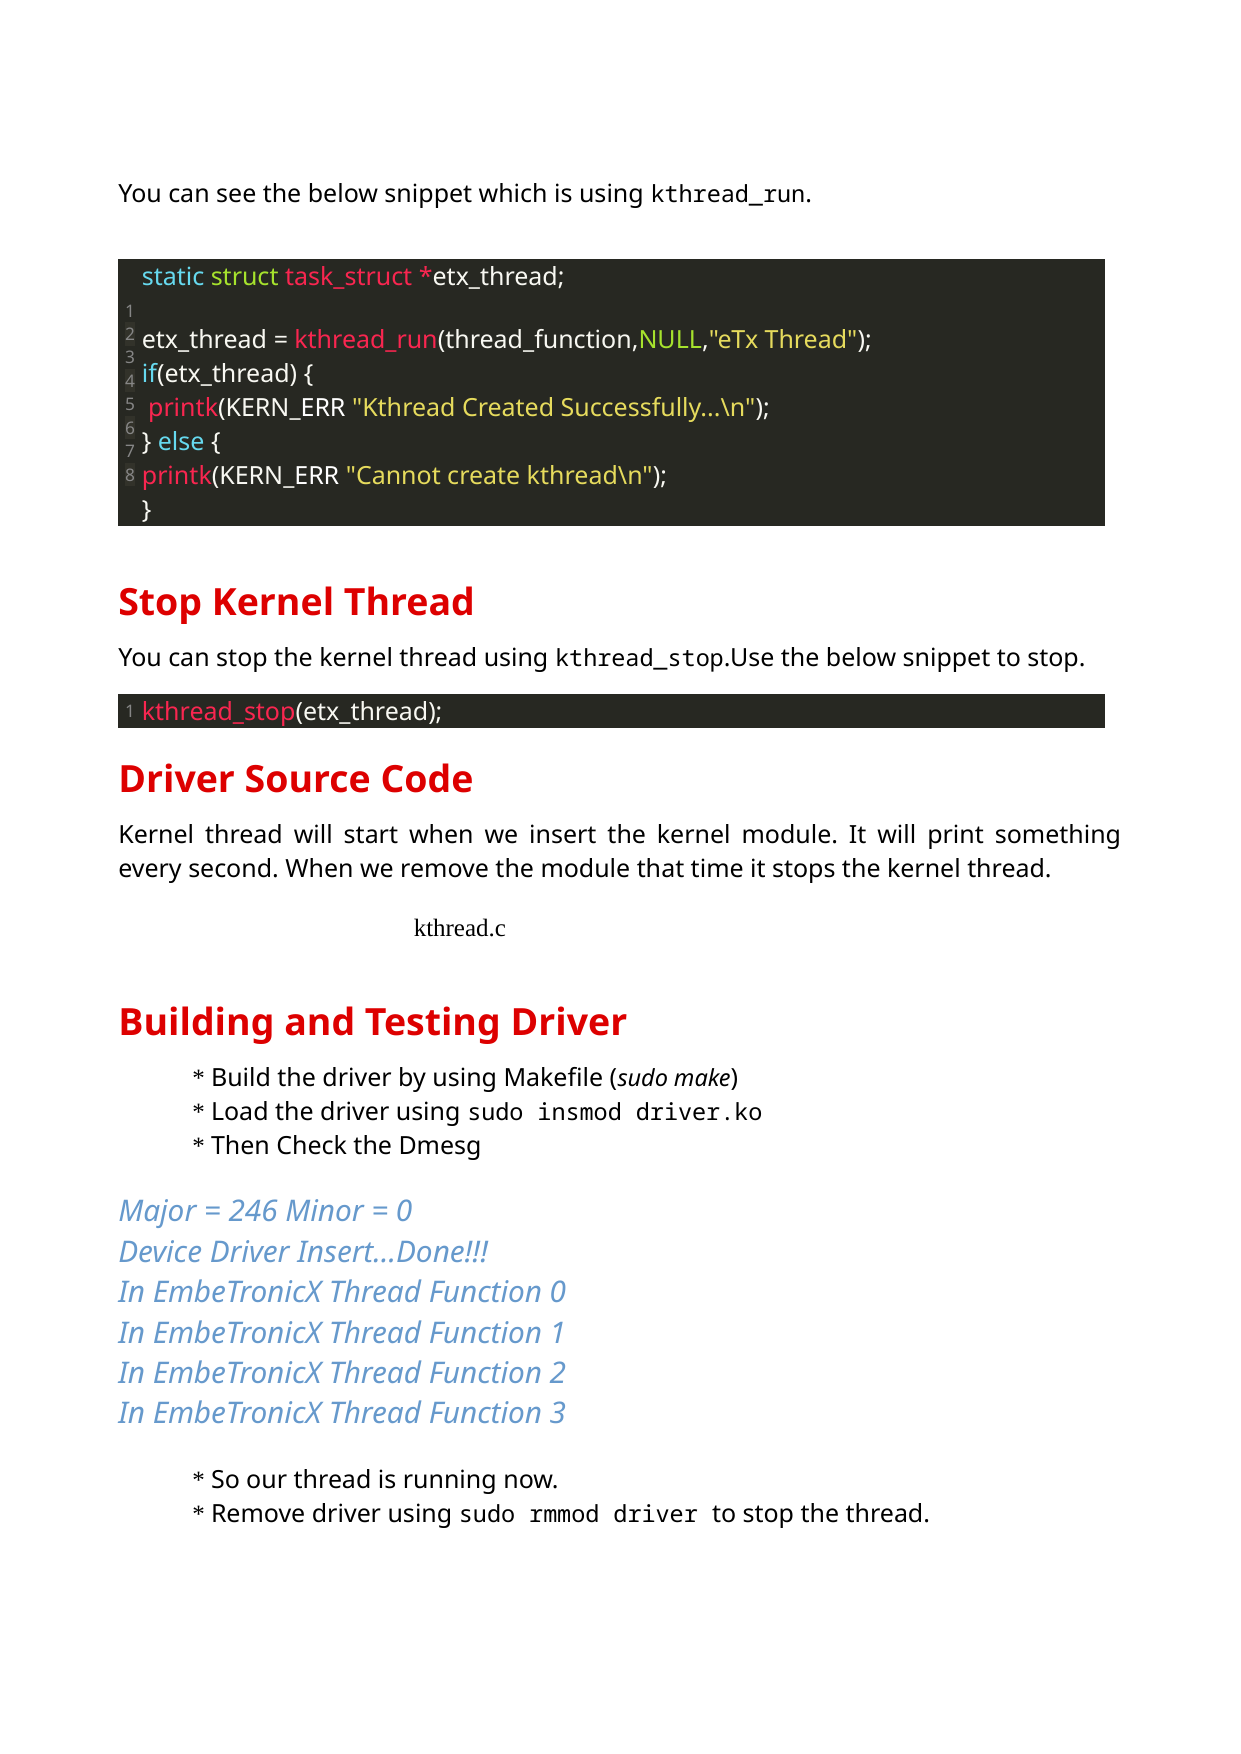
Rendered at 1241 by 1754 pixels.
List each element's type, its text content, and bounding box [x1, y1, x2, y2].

table_header static struct task_struct *etx_thread; etx_thread = kthread_run(thread_function,NULL,"eTx Thread"); if(etx_thread) { printk(KERN_ERR "Kthread Created Successfully...\n"); } else { printk(KERN_ERR "Cannot create kthread\n"); } [142, 458, 1105, 492]
table_header kthread_stop(etx_thread); [142, 694, 1105, 728]
subtitle Stop Kernel Thread [118, 576, 1122, 627]
subtitle Building and Testing Driver [118, 996, 1122, 1047]
table_header 1 [118, 694, 142, 728]
table_header static struct task_struct *etx_thread; etx_thread = kthread_run(thread_function,NULL,"eTx Thread"); if(etx_thread) { printk(KERN_ERR "Kthread Created Successfully...\n"); } else { printk(KERN_ERR "Cannot create kthread\n"); } [142, 390, 1105, 424]
subtitle Driver Source Code [118, 753, 1122, 804]
text You can see the below snippet which is using kthread_run. [118, 176, 1122, 210]
text Kernel thread will start when we insert the kernel module. It will print something every second. When we remove the module that time it stops the kernel thread. [118, 816, 1122, 884]
table_header static struct task_struct *etx_thread; etx_thread = kthread_run(thread_function,NULL,"eTx Thread"); if(etx_thread) { printk(KERN_ERR "Kthread Created Successfully...\n"); } else { printk(KERN_ERR "Cannot create kthread\n"); } [142, 322, 1105, 356]
text Major = 246 Minor = 0 Device Driver Insert…Done!!! In EmbeTronicX Thread Function 0 In EmbeTronicX Thread Function 1 In EmbeTronicX Thread Function 2 In EmbeTronicX Thread Function 3 [118, 1190, 1122, 1433]
table_header 1 2 3 4 5 6 7 8 [118, 259, 142, 526]
text * Build the driver by using Makefile (sudo make) [118, 1059, 1122, 1093]
text kthread.c [118, 913, 1122, 942]
text You can stop the kernel thread using kthread_stop.Use the below snippet to stop. [118, 639, 1122, 673]
text * Then Check the Dmesg [118, 1127, 1122, 1161]
text * Load the driver using sudo insmod driver.ko [118, 1093, 1122, 1127]
table_header static struct task_struct *etx_thread; etx_thread = kthread_run(thread_function,NULL,"eTx Thread"); if(etx_thread) { printk(KERN_ERR "Kthread Created Successfully...\n"); } else { printk(KERN_ERR "Cannot create kthread\n"); } [142, 259, 1105, 293]
text * So our thread is running now. [118, 1461, 1122, 1495]
text * Remove driver using sudo rmmod driver to stop the thread. [118, 1495, 1122, 1529]
